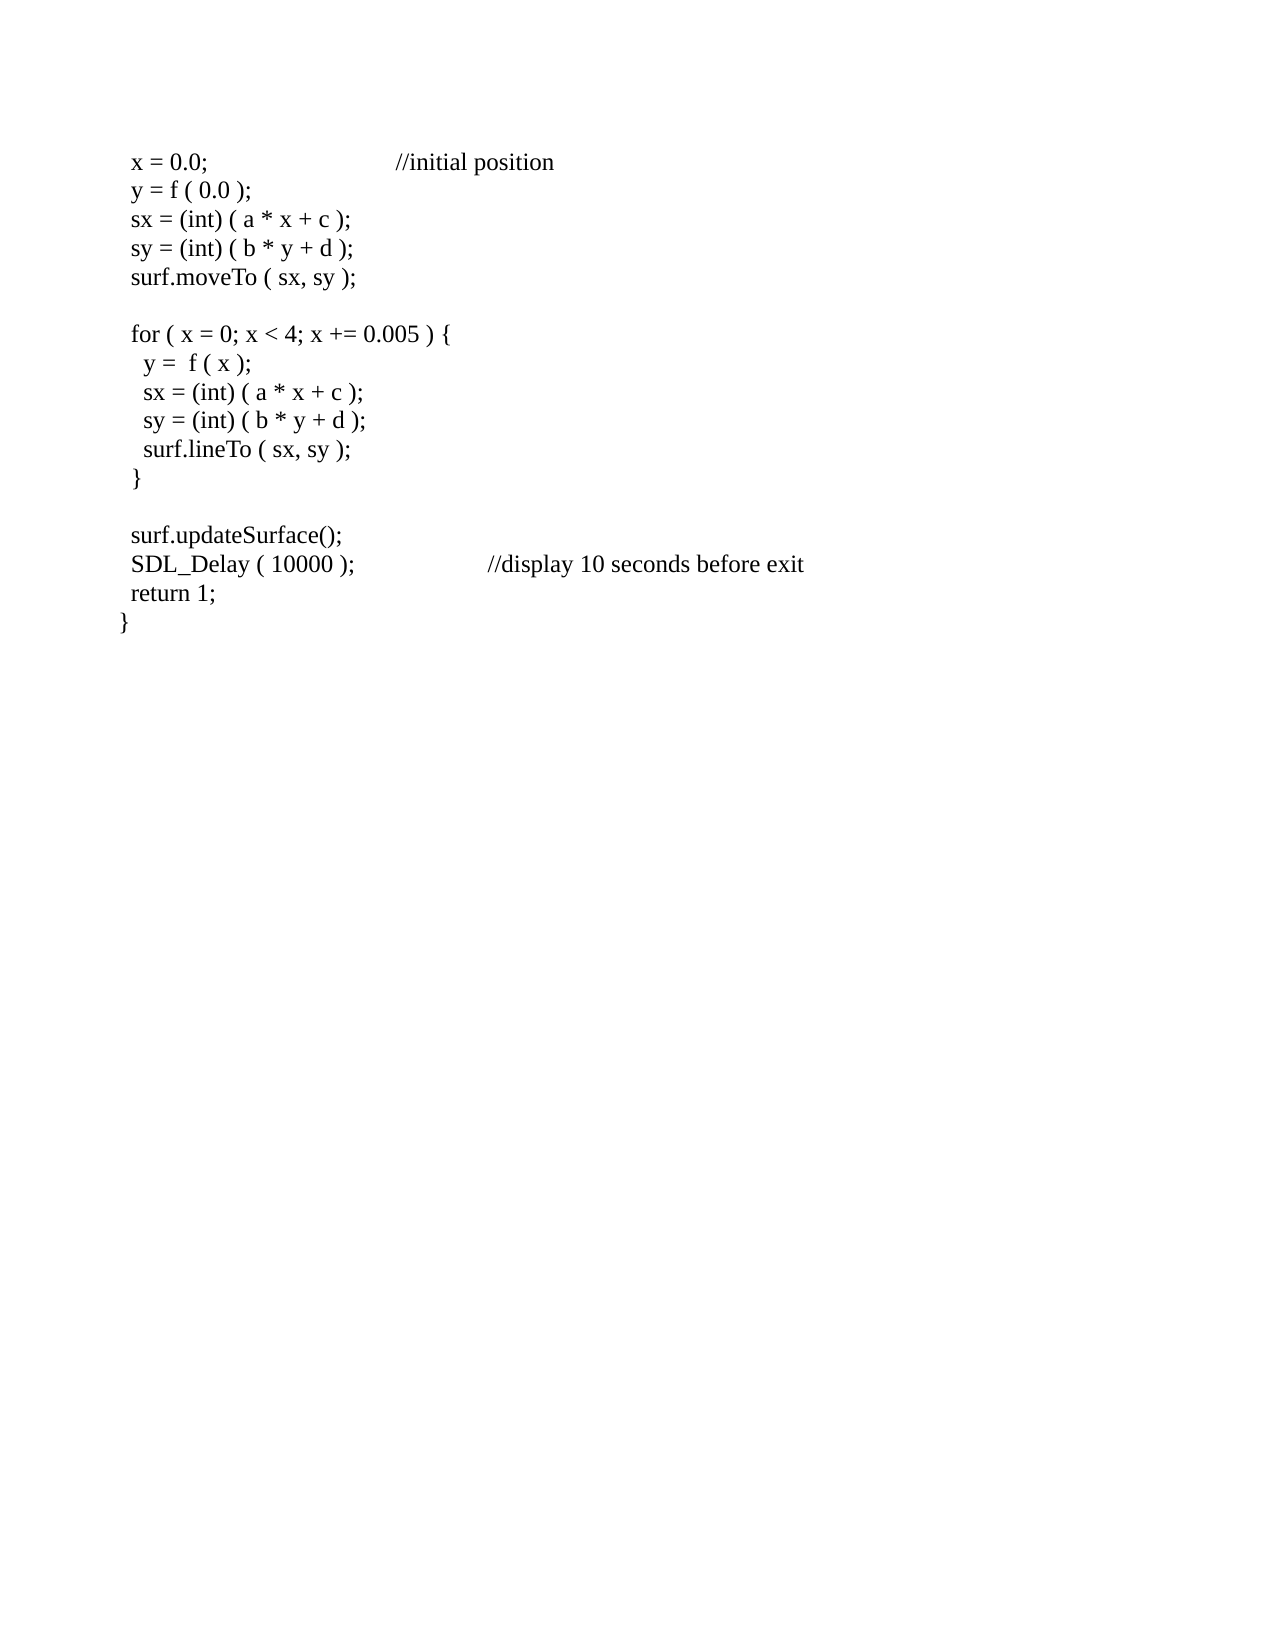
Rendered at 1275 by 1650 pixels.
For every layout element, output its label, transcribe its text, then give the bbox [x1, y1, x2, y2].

text y = f ( 0.0 ); [118, 176, 1157, 204]
text sy = (int) ( b * y + d ); [118, 406, 1157, 434]
text surf.updateSurface(); [118, 521, 1157, 549]
text surf.lineTo ( sx, sy ); [118, 434, 1157, 463]
text } [118, 463, 1157, 492]
text x = 0.0; //initial position [118, 147, 1157, 176]
text return 1; [118, 578, 1157, 607]
text SDL_Delay ( 10000 ); //display 10 seconds before exit [118, 549, 1157, 578]
text } [118, 607, 1157, 636]
text sx = (int) ( a * x + c ); [118, 377, 1157, 406]
text sy = (int) ( b * y + d ); [118, 233, 1157, 262]
text y = f ( x ); [118, 348, 1157, 377]
text surf.moveTo ( sx, sy ); [118, 262, 1157, 291]
text for ( x = 0; x < 4; x += 0.005 ) { [118, 319, 1157, 348]
text sx = (int) ( a * x + c ); [118, 204, 1157, 233]
